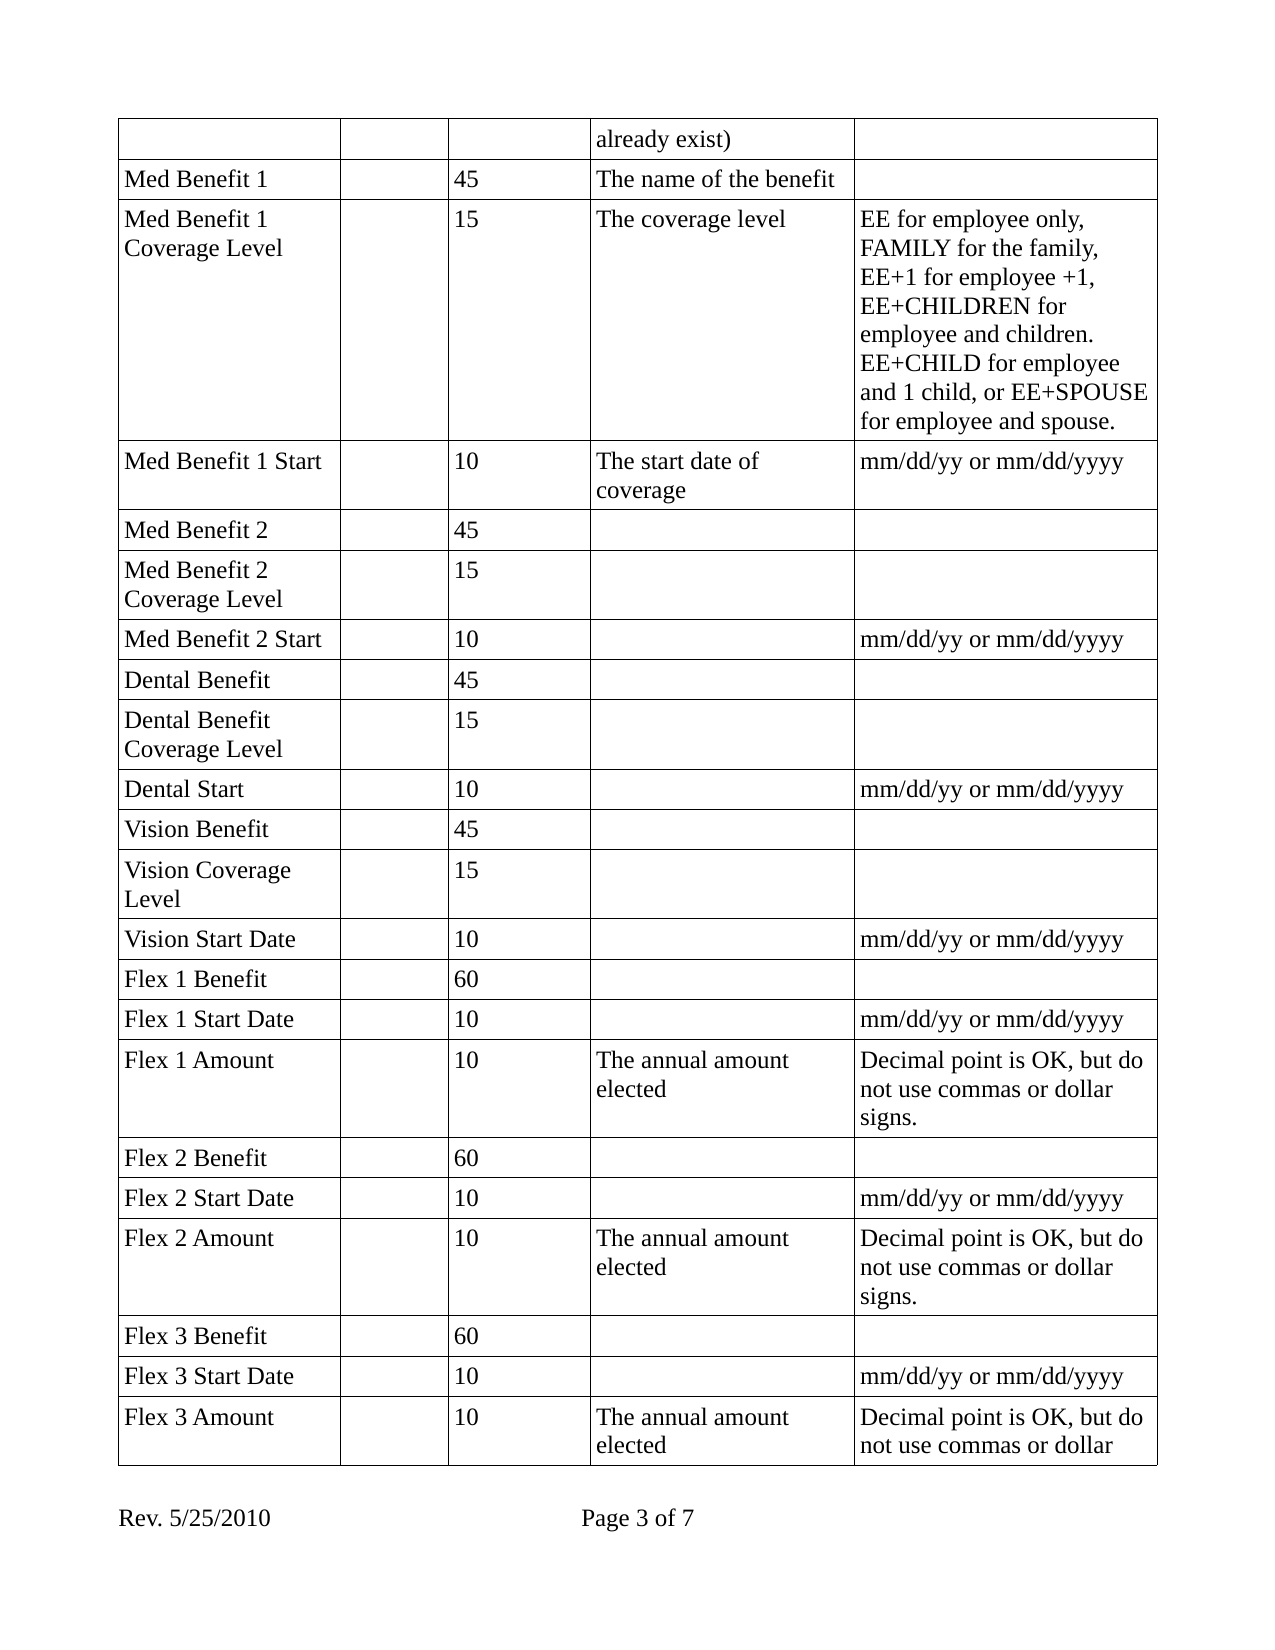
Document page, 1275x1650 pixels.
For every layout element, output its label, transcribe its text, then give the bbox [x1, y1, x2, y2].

table_cell [119, 119, 340, 158]
table_cell [341, 700, 448, 768]
table_cell 10 [449, 1357, 590, 1396]
table_cell 45 [449, 510, 590, 550]
table_cell Med Benefit 2 Start [119, 620, 340, 659]
table_cell [591, 551, 854, 619]
table_cell Flex 3 Start Date [119, 1357, 340, 1396]
table_cell [341, 850, 448, 918]
table_cell [341, 660, 448, 699]
table_cell 10 [449, 441, 590, 509]
table_cell [591, 810, 854, 849]
table_cell Flex 2 Start Date [119, 1178, 340, 1217]
table_cell Med Benefit 2 Coverage Level [119, 551, 340, 619]
table_cell [341, 1219, 448, 1315]
table_cell Dental Benefit Coverage Level [119, 700, 340, 768]
table_cell already exist) [591, 119, 854, 158]
table_cell [341, 1040, 448, 1137]
table_cell [341, 1397, 448, 1465]
table_cell [449, 119, 590, 158]
table_cell [591, 510, 854, 550]
table_cell The name of the benefit [591, 160, 854, 199]
table_cell Flex 1 Start Date [119, 1000, 340, 1039]
table_cell 10 [449, 1219, 590, 1315]
table_cell 45 [449, 160, 590, 199]
table_cell Flex 1 Benefit [119, 960, 340, 999]
table_cell Vision Coverage Level [119, 850, 340, 918]
table_cell [341, 551, 448, 619]
table_cell [591, 919, 854, 958]
table_cell [341, 1000, 448, 1039]
table_cell EE for employee only, FAMILY for the family, EE+1 for employee +1, EE+CHILDREN for employee and children. EE+CHILD for employee and 1 child, or EE+SPOUSE for employee and spouse. [855, 200, 1157, 440]
table_cell 45 [449, 810, 590, 849]
table_cell Dental Benefit [119, 660, 340, 699]
table_cell mm/dd/yy or mm/dd/yyyy [855, 1178, 1157, 1217]
table_cell Flex 2 Benefit [119, 1138, 340, 1177]
table_cell [341, 810, 448, 849]
table_cell The start date of coverage [591, 441, 854, 509]
table_cell [341, 160, 448, 199]
table_cell Decimal point is OK, but do not use commas or dollar signs. [855, 1040, 1157, 1137]
table_cell [855, 1138, 1157, 1177]
table_cell [591, 1000, 854, 1039]
table_cell [591, 1138, 854, 1177]
table_cell The annual amount elected [591, 1040, 854, 1137]
table_cell [855, 700, 1157, 768]
table_cell 60 [449, 960, 590, 999]
table_cell 15 [449, 551, 590, 619]
table_cell [855, 119, 1157, 158]
table_cell [341, 960, 448, 999]
table_cell 10 [449, 1397, 590, 1465]
table_cell Flex 3 Amount [119, 1397, 340, 1465]
table_cell Decimal point is OK, but do not use commas or dollar [855, 1397, 1157, 1465]
table_cell [341, 620, 448, 659]
table_cell [591, 660, 854, 699]
table_cell 60 [449, 1138, 590, 1177]
table_cell 15 [449, 200, 590, 440]
table_cell [341, 200, 448, 440]
table_cell [855, 551, 1157, 619]
table_cell 10 [449, 1040, 590, 1137]
table_cell [855, 160, 1157, 199]
table_cell Vision Start Date [119, 919, 340, 958]
table_cell [591, 1357, 854, 1396]
table_cell [855, 510, 1157, 550]
table_cell [341, 1316, 448, 1356]
table_cell mm/dd/yy or mm/dd/yyyy [855, 620, 1157, 659]
table_cell [855, 960, 1157, 999]
table_cell [341, 510, 448, 550]
table_cell [341, 1357, 448, 1396]
table_cell [341, 1178, 448, 1217]
table_cell [341, 119, 448, 158]
table_cell Decimal point is OK, but do not use commas or dollar signs. [855, 1219, 1157, 1315]
table_cell mm/dd/yy or mm/dd/yyyy [855, 770, 1157, 809]
table_cell Med Benefit 2 [119, 510, 340, 550]
table_cell [591, 1316, 854, 1356]
table_cell Med Benefit 1 Start [119, 441, 340, 509]
table_cell [591, 960, 854, 999]
table_cell [591, 700, 854, 768]
table_cell [341, 919, 448, 958]
table_cell Flex 2 Amount [119, 1219, 340, 1315]
table_cell [591, 1178, 854, 1217]
table_cell [341, 770, 448, 809]
table_cell 45 [449, 660, 590, 699]
table_cell [855, 1316, 1157, 1356]
table_cell [341, 1138, 448, 1177]
table_cell [591, 620, 854, 659]
table_cell [591, 850, 854, 918]
table_cell 15 [449, 850, 590, 918]
table_cell 10 [449, 919, 590, 958]
table_cell Dental Start [119, 770, 340, 809]
table_cell The coverage level [591, 200, 854, 440]
table_cell mm/dd/yy or mm/dd/yyyy [855, 919, 1157, 958]
table_cell The annual amount elected [591, 1219, 854, 1315]
table_cell [855, 660, 1157, 699]
table_cell Flex 1 Amount [119, 1040, 340, 1137]
table_cell [591, 770, 854, 809]
table_cell 10 [449, 770, 590, 809]
table_cell Med Benefit 1 Coverage Level [119, 200, 340, 440]
table_cell 10 [449, 1000, 590, 1039]
table_cell Med Benefit 1 [119, 160, 340, 199]
table_cell [341, 441, 448, 509]
table_cell Vision Benefit [119, 810, 340, 849]
table_cell 10 [449, 1178, 590, 1217]
table_cell Flex 3 Benefit [119, 1316, 340, 1356]
table_cell [855, 850, 1157, 918]
table_cell [855, 810, 1157, 849]
table_cell mm/dd/yy or mm/dd/yyyy [855, 441, 1157, 509]
table_cell mm/dd/yy or mm/dd/yyyy [855, 1000, 1157, 1039]
table_cell 60 [449, 1316, 590, 1356]
table_cell mm/dd/yy or mm/dd/yyyy [855, 1357, 1157, 1396]
table_cell 15 [449, 700, 590, 768]
table_cell The annual amount elected [591, 1397, 854, 1465]
table_cell 10 [449, 620, 590, 659]
